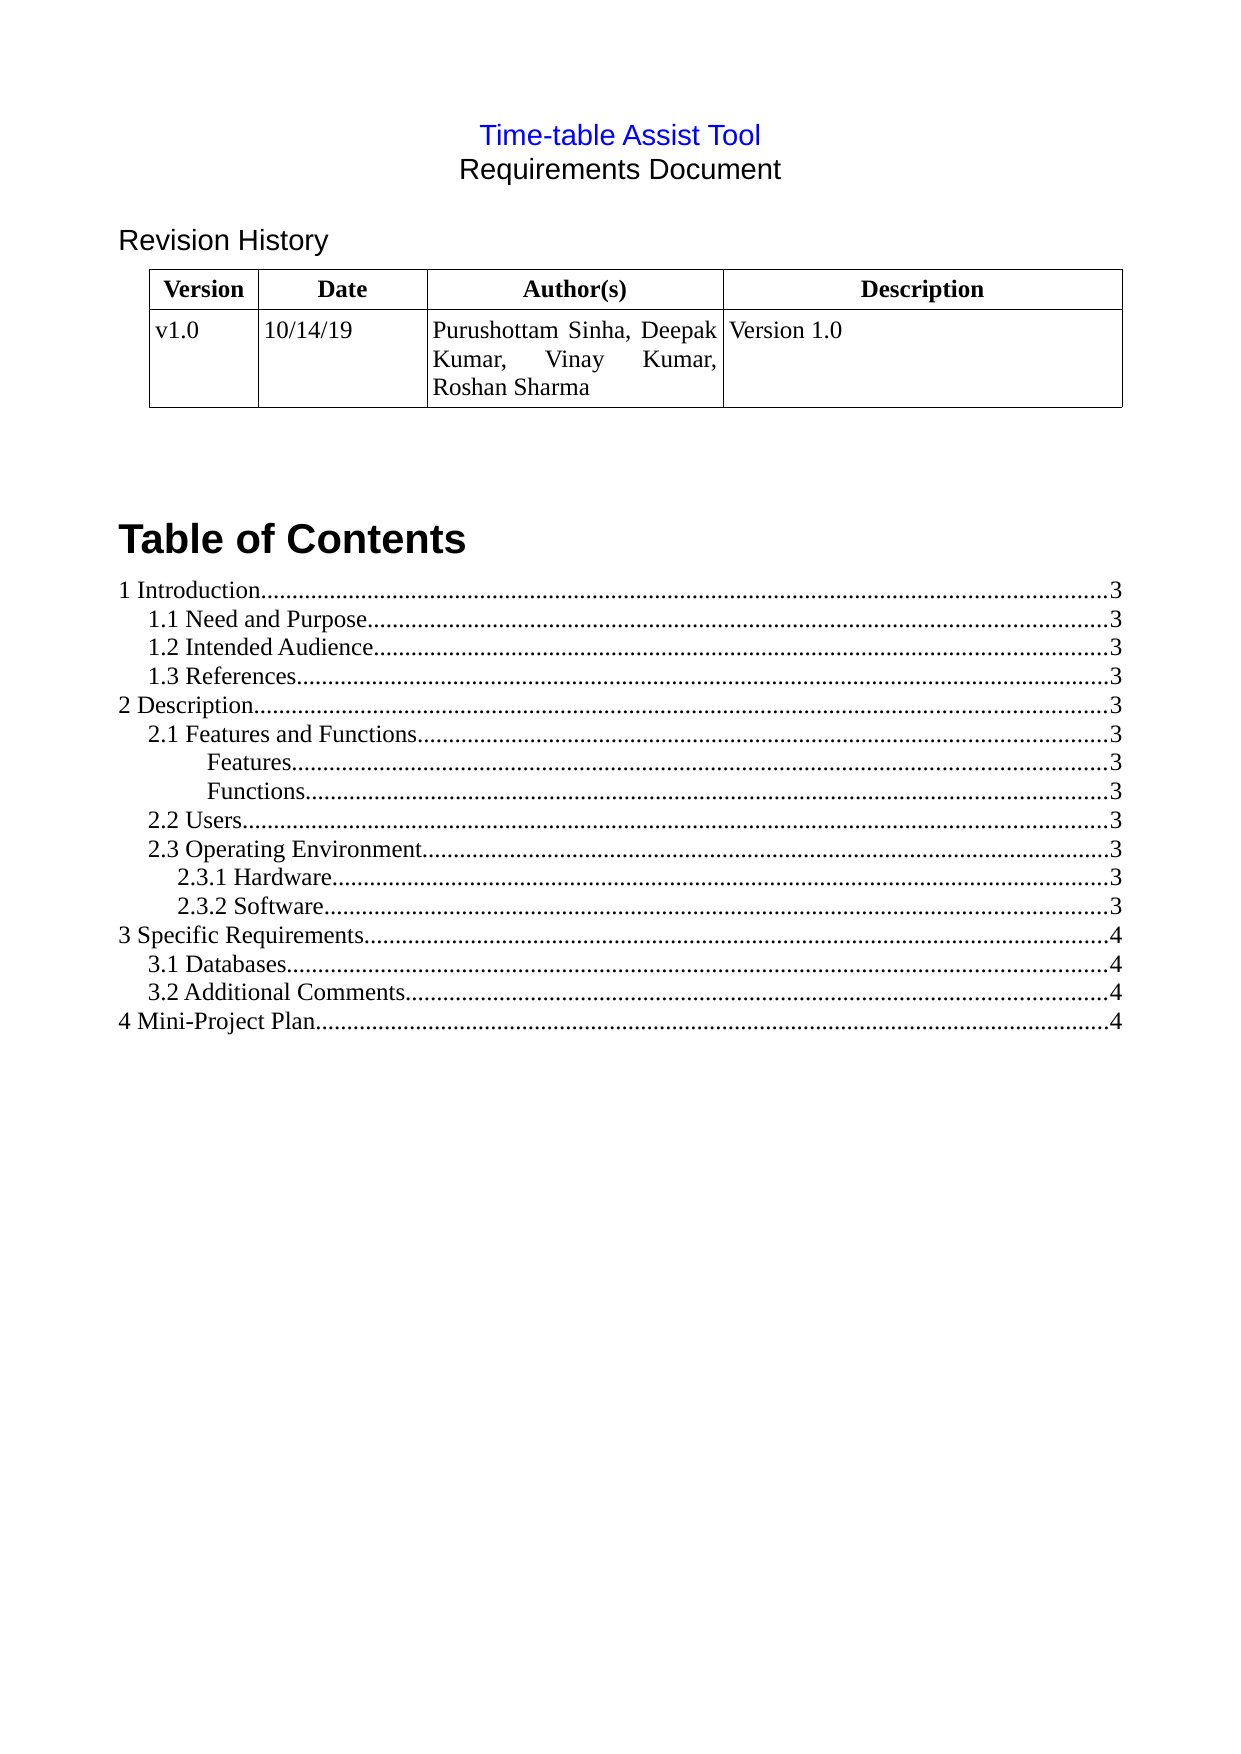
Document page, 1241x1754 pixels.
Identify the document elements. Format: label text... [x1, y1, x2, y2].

text 3.1 Databases 4 [148, 949, 1122, 977]
table_header Author(s) [428, 270, 723, 309]
text 1.1 Need and Purpose 3 [148, 604, 1122, 632]
table_cell 14/10/19 [259, 310, 427, 407]
text 2.2 Users 3 [148, 805, 1122, 834]
text 2.3.2 Software 3 [177, 891, 1122, 920]
text Features 3 [207, 747, 1122, 776]
table_cell v1.0 [150, 310, 258, 407]
subtitle Time-table Assist Tool Requirements Document [118, 118, 1122, 185]
text 2.3 Operating Environment 3 [148, 834, 1122, 862]
table_header Date [259, 270, 427, 309]
subtitle Revision History [118, 223, 1122, 256]
text 2.1 Features and Functions 3 [148, 719, 1122, 747]
table_header Description [724, 270, 1122, 309]
text 3 Specific Requirements 4 [118, 920, 1122, 949]
text 1.3 References 3 [148, 661, 1122, 690]
table_cell Purushottam Sinha, Deepak Kumar, Vinay Kumar, Roshan Sharma [428, 310, 723, 407]
text 2 Description 3 [118, 690, 1122, 719]
text 4 Mini-Project Plan 4 [118, 1006, 1122, 1035]
subtitle Table of Contents [118, 514, 1122, 562]
text 2.3.1 Hardware 3 [177, 862, 1122, 891]
text Functions 3 [207, 776, 1122, 805]
table_header Version [150, 270, 258, 309]
text 3.2 Additional Comments 4 [148, 977, 1122, 1006]
text 1.2 Intended Audience 3 [148, 632, 1122, 661]
text 1 Introduction 3 [118, 575, 1122, 604]
table_cell Version 1.0 [724, 310, 1122, 407]
